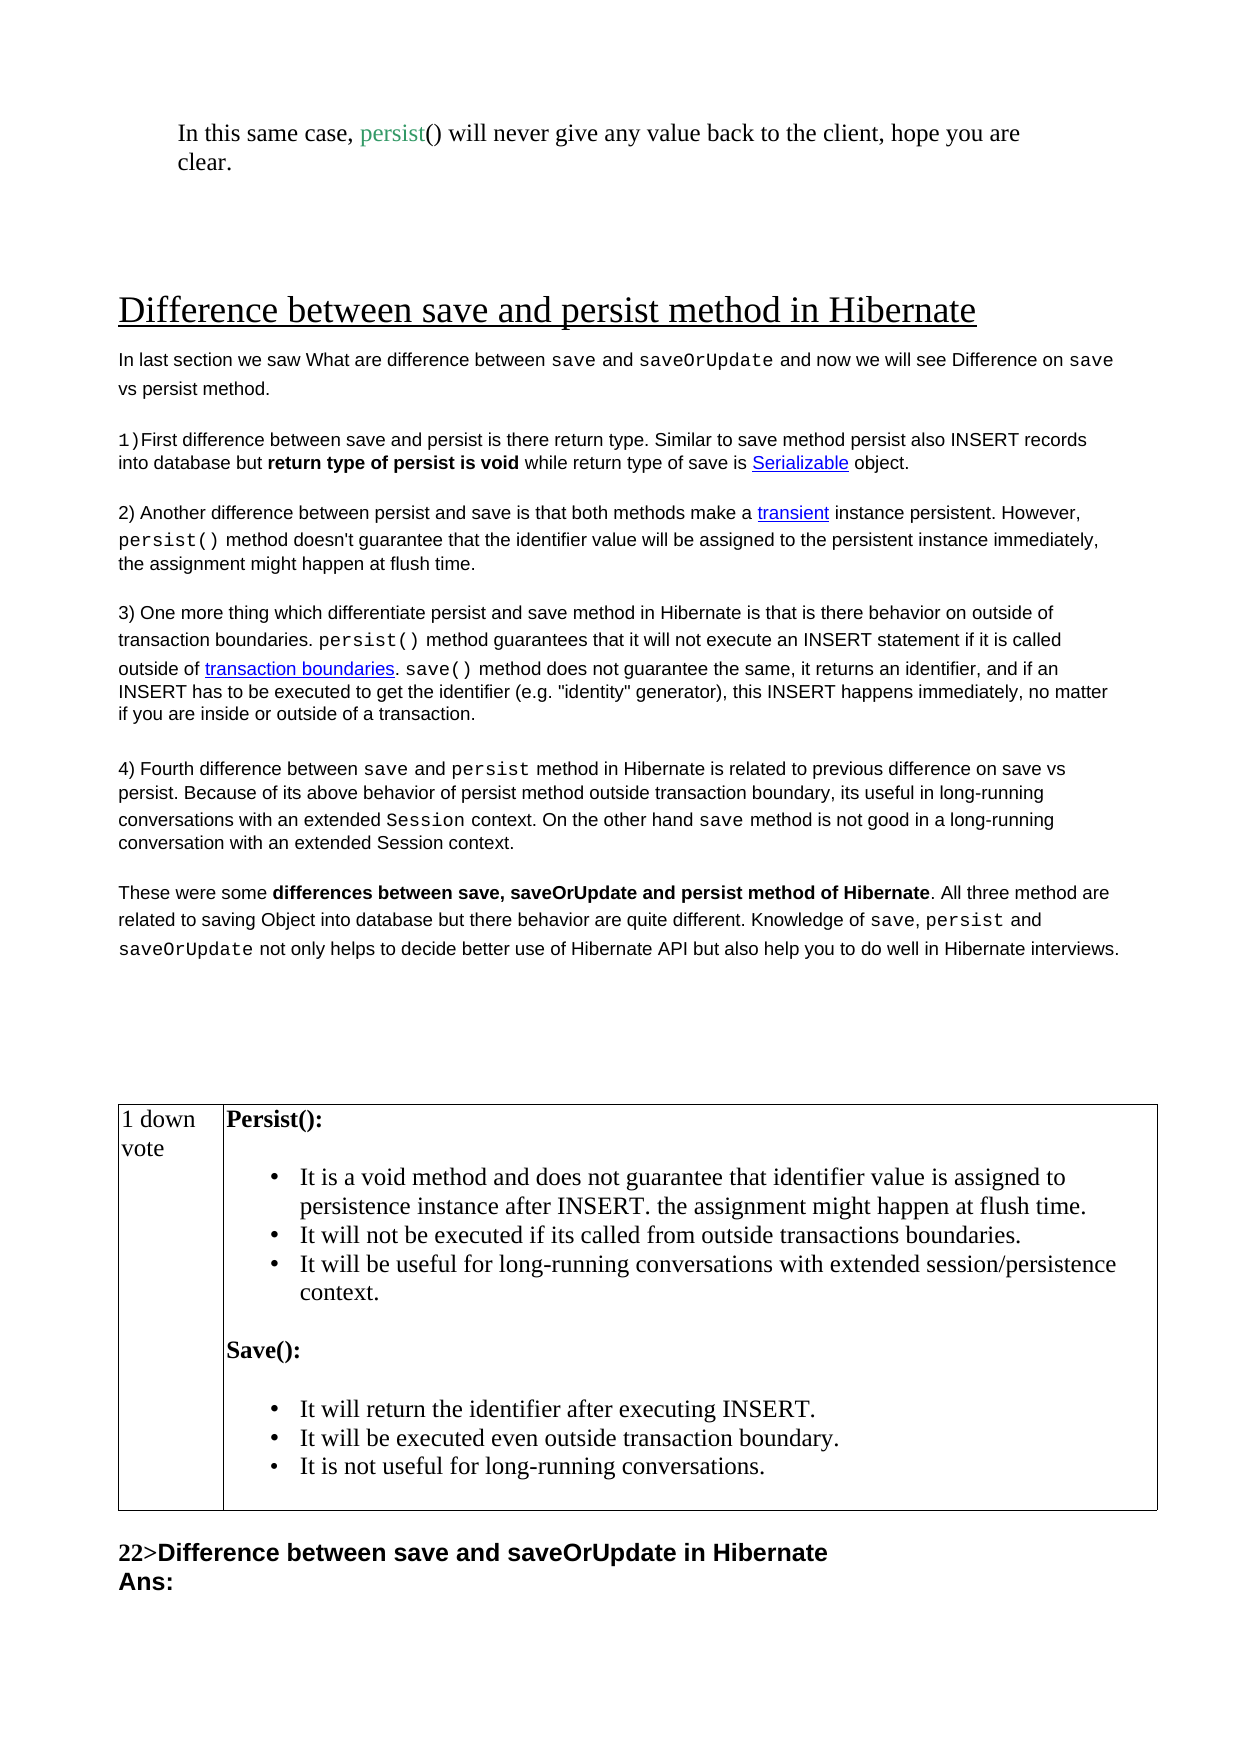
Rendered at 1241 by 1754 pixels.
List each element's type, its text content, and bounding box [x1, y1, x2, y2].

text 3) One more thing which differentiate persist and save method in Hibernate is that is there behavior on outside of transaction boundaries. persist() method guarantees that it will not execute an INSERT statement if it is called outside of transaction boundaries. save() method does not guarantee the same, it returns an identifier, and if an INSERT has to be executed to get the identifier (e.g. "identity" generator), this INSERT happens immediately, no matter if you are inside or outside of a transaction. [118, 602, 1122, 724]
table_header 1 down vote [119, 1105, 223, 1510]
text In last section we saw What are difference between save and saveOrUpdate and now we will see Difference on save vs persist method. [118, 343, 1122, 401]
text These were some differences between save, saveOrUpdate and persist method of Hibernate. All three method are related to saving Object into database but there behavior are quite different. Knowledge of save, persist and saveOrUpdate not only helps to decide better use of Hibernate API but also help you to do well in Hibernate interviews. [118, 882, 1122, 961]
table_header Persist(): It is a void method and does not guarantee that identifier value is assigned to persistence instance after INSERT. the assignment might happen at flush time. It will not be executed if its called from outside transactions boundaries. It will be useful for long-running conversations with extended session/persistence context. Save(): It will return the identifier after executing INSERT. It will be executed even outside transaction boundary. It is not useful for long-running conversations. [224, 1105, 1157, 1510]
text 2) Another difference between persist and save is that both methods make a transient instance persistent. However, persist() method doesn't guarantee that the identifier value will be assigned to the persistent instance immediately, the assignment might happen at flush time. [118, 502, 1122, 574]
text Difference between save and persist method in Hibernate [118, 288, 1122, 331]
text Ans: [118, 1567, 1122, 1595]
text In this same case, persist() will never give any value back to the client, hope you are clear. [177, 118, 1063, 176]
text 1)First difference between save and persist is there return type. Similar to save method persist also INSERT records into database but return type of persist is void while return type of save is Serializable object. [118, 429, 1122, 474]
text 4) Fourth difference between save and persist method in Hibernate is related to previous difference on save vs persist. Because of its above behavior of persist method outside transaction boundary, its useful in long-running conversations with an extended Session context. On the other hand save method is not good in a long-running conversation with an extended Session context. [118, 752, 1122, 853]
text 22>Difference between save and saveOrUpdate in Hibernate [118, 1538, 1122, 1567]
